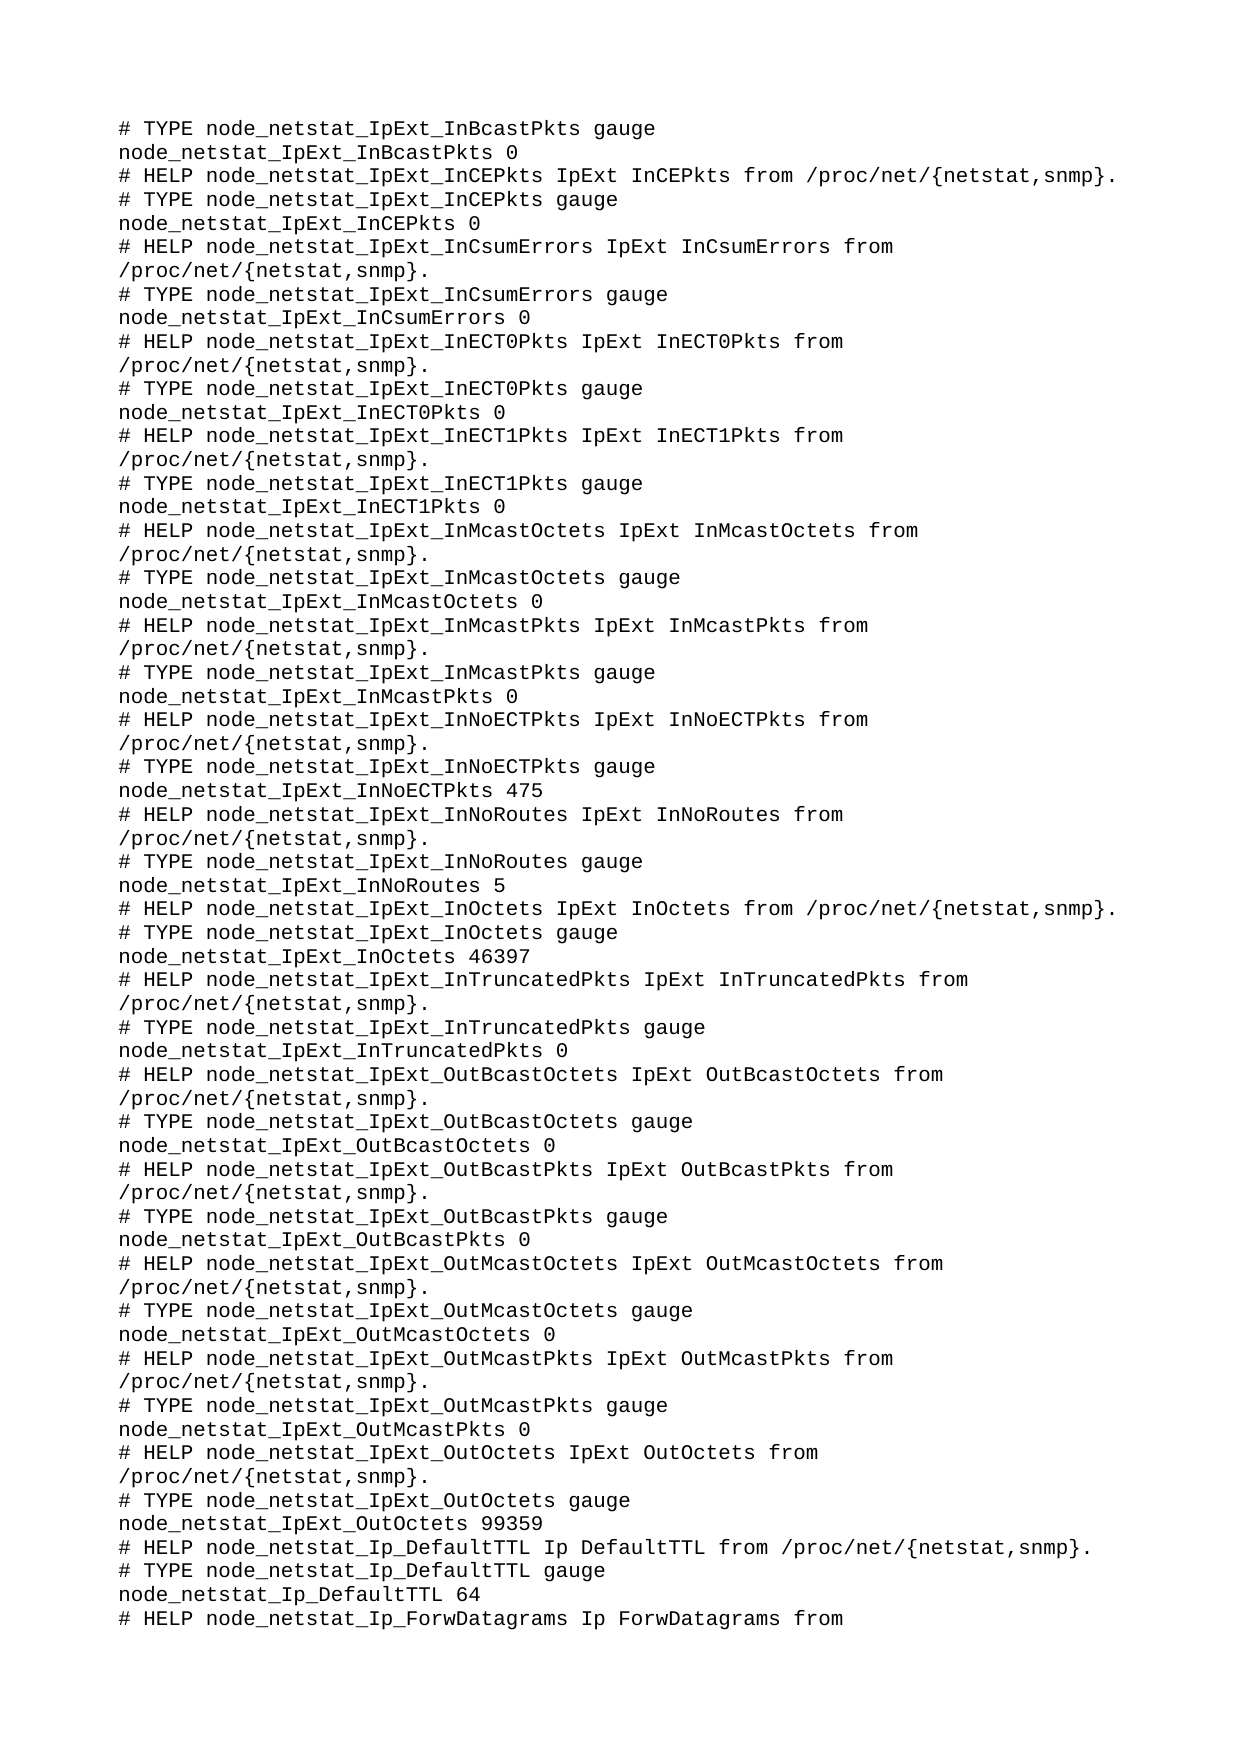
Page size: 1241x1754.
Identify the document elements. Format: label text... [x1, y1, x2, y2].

text # TYPE node_netstat_IpExt_OutBcastPkts gauge [118, 1206, 1122, 1229]
text node_netstat_IpExt_InNoRoutes 5 [118, 875, 1122, 898]
text # TYPE node_netstat_IpExt_InBcastPkts gauge [118, 118, 1122, 142]
text node_netstat_IpExt_OutOctets 99359 [118, 1513, 1122, 1537]
text node_netstat_IpExt_InCEPkts 0 [118, 213, 1122, 236]
text # HELP node_netstat_IpExt_InOctets IpExt InOctets from /proc/net/{netstat,snmp}. [118, 898, 1122, 922]
text # HELP node_netstat_IpExt_InECT1Pkts IpExt InECT1Pkts from /proc/net/{netstat,snmp}. [118, 426, 1122, 473]
text # TYPE node_netstat_Ip_DefaultTTL gauge [118, 1561, 1122, 1584]
text # HELP node_netstat_IpExt_OutOctets IpExt OutOctets from /proc/net/{netstat,snmp}. [118, 1442, 1122, 1489]
text # TYPE node_netstat_IpExt_InECT1Pkts gauge [118, 473, 1122, 496]
text # HELP node_netstat_IpExt_InCEPkts IpExt InCEPkts from /proc/net/{netstat,snmp}. [118, 165, 1122, 189]
text node_netstat_IpExt_InCsumErrors 0 [118, 307, 1122, 331]
text # TYPE node_netstat_IpExt_OutMcastPkts gauge [118, 1395, 1122, 1419]
text # TYPE node_netstat_IpExt_InCEPkts gauge [118, 189, 1122, 213]
text node_netstat_Ip_DefaultTTL 64 [118, 1584, 1122, 1608]
text # TYPE node_netstat_IpExt_InMcastPkts gauge [118, 662, 1122, 686]
text node_netstat_IpExt_InECT0Pkts 0 [118, 402, 1122, 426]
text node_netstat_IpExt_InECT1Pkts 0 [118, 496, 1122, 520]
text # HELP node_netstat_IpExt_OutBcastPkts IpExt OutBcastPkts from /proc/net/{netstat,snmp}. [118, 1158, 1122, 1206]
text node_netstat_IpExt_InMcastOctets 0 [118, 591, 1122, 615]
text node_netstat_IpExt_InTruncatedPkts 0 [118, 1040, 1122, 1064]
text # TYPE node_netstat_IpExt_InCsumErrors gauge [118, 284, 1122, 307]
text # HELP node_netstat_IpExt_InNoRoutes IpExt InNoRoutes from /proc/net/{netstat,snmp}. [118, 804, 1122, 851]
text # TYPE node_netstat_IpExt_OutMcastOctets gauge [118, 1300, 1122, 1324]
text node_netstat_IpExt_InNoECTPkts 475 [118, 780, 1122, 804]
text # TYPE node_netstat_IpExt_InNoECTPkts gauge [118, 757, 1122, 780]
text node_netstat_IpExt_InOctets 46397 [118, 946, 1122, 969]
text node_netstat_IpExt_OutMcastPkts 0 [118, 1419, 1122, 1442]
text node_netstat_IpExt_OutBcastOctets 0 [118, 1135, 1122, 1158]
text # HELP node_netstat_IpExt_OutMcastPkts IpExt OutMcastPkts from /proc/net/{netstat,snmp}. [118, 1348, 1122, 1395]
text # HELP node_netstat_Ip_ForwDatagrams Ip ForwDatagrams from [118, 1608, 1122, 1631]
text # HELP node_netstat_IpExt_InMcastOctets IpExt InMcastOctets from /proc/net/{netstat,snmp}. [118, 520, 1122, 567]
text # HELP node_netstat_IpExt_InNoECTPkts IpExt InNoECTPkts from /proc/net/{netstat,snmp}. [118, 709, 1122, 757]
text # TYPE node_netstat_IpExt_InOctets gauge [118, 922, 1122, 946]
text # TYPE node_netstat_IpExt_OutBcastOctets gauge [118, 1111, 1122, 1135]
text # HELP node_netstat_IpExt_InMcastPkts IpExt InMcastPkts from /proc/net/{netstat,snmp}. [118, 615, 1122, 662]
text # TYPE node_netstat_IpExt_InNoRoutes gauge [118, 851, 1122, 875]
text # HELP node_netstat_Ip_DefaultTTL Ip DefaultTTL from /proc/net/{netstat,snmp}. [118, 1537, 1122, 1561]
text # TYPE node_netstat_IpExt_InMcastOctets gauge [118, 567, 1122, 591]
text # HELP node_netstat_IpExt_OutMcastOctets IpExt OutMcastOctets from /proc/net/{netstat,snmp}. [118, 1253, 1122, 1300]
text # TYPE node_netstat_IpExt_InTruncatedPkts gauge [118, 1017, 1122, 1040]
text # HELP node_netstat_IpExt_InCsumErrors IpExt InCsumErrors from /proc/net/{netstat,snmp}. [118, 236, 1122, 284]
text # HELP node_netstat_IpExt_InTruncatedPkts IpExt InTruncatedPkts from /proc/net/{netstat,snmp}. [118, 969, 1122, 1017]
text node_netstat_IpExt_OutBcastPkts 0 [118, 1229, 1122, 1253]
text # TYPE node_netstat_IpExt_InECT0Pkts gauge [118, 378, 1122, 402]
text # TYPE node_netstat_IpExt_OutOctets gauge [118, 1489, 1122, 1513]
text node_netstat_IpExt_InBcastPkts 0 [118, 142, 1122, 165]
text node_netstat_IpExt_InMcastPkts 0 [118, 686, 1122, 709]
text # HELP node_netstat_IpExt_InECT0Pkts IpExt InECT0Pkts from /proc/net/{netstat,snmp}. [118, 331, 1122, 378]
text # HELP node_netstat_IpExt_OutBcastOctets IpExt OutBcastOctets from /proc/net/{netstat,snmp}. [118, 1064, 1122, 1111]
text node_netstat_IpExt_OutMcastOctets 0 [118, 1324, 1122, 1348]
